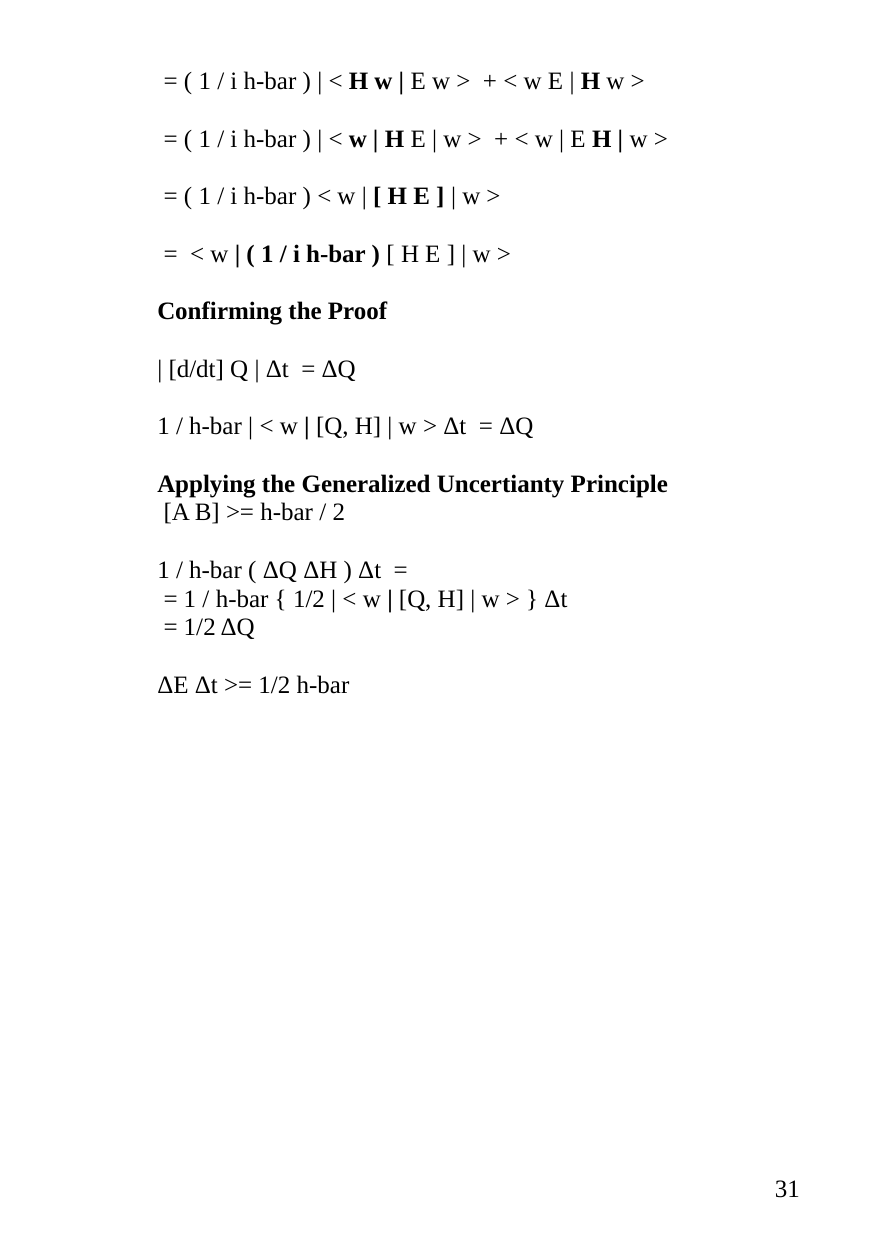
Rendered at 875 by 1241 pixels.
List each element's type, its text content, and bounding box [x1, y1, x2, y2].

table_cell [109, 239, 154, 267]
table_cell [109, 325, 154, 354]
table_cell [109, 641, 154, 670]
table_cell [109, 66, 154, 95]
table_cell [109, 498, 154, 526]
table_cell [109, 95, 154, 124]
table_cell [109, 38, 154, 66]
table_cell Applying the Generalized Uncertianty Principle [154, 469, 793, 497]
table_cell = 1/2 ΔQ [154, 613, 793, 641]
table_cell [154, 440, 793, 469]
table_cell ΔE Δt >= 1/2 h-bar [154, 670, 793, 699]
table_cell [109, 268, 154, 296]
table_cell [109, 181, 154, 210]
table_cell [109, 613, 154, 641]
table_cell [154, 699, 793, 727]
table_cell [154, 153, 793, 181]
table_cell [109, 584, 154, 612]
table_cell 1 / h-bar | < w | [Q, H] | w > Δt = ΔQ [154, 411, 793, 440]
table_cell [154, 268, 793, 296]
table_cell [109, 526, 154, 555]
table_cell = < w | ( 1 / i h-bar ) [ H E ] | w > [154, 239, 793, 267]
table_cell [109, 469, 154, 497]
table_cell [109, 296, 154, 325]
table_cell [154, 325, 793, 354]
table_cell [109, 699, 154, 727]
table_cell [109, 440, 154, 469]
table_cell [109, 670, 154, 699]
table_cell = ( 1 / i h-bar ) | < H w | E w > + < w E | H w > [154, 66, 793, 95]
table_cell [109, 383, 154, 411]
table_cell = ( 1 / i h-bar ) | < w | H E | w > + < w | E H | w > [154, 124, 793, 152]
table_cell [154, 383, 793, 411]
table_cell Confirming the Proof [154, 296, 793, 325]
table_cell [109, 555, 154, 584]
table_cell [109, 411, 154, 440]
table_cell [154, 526, 793, 555]
table_cell | [d/dt] Q | Δt = ΔQ [154, 354, 793, 382]
table_cell [109, 210, 154, 239]
table_cell 1 / h-bar ( ΔQ ΔH ) Δt = [154, 555, 793, 584]
table_cell [109, 124, 154, 152]
table_cell [154, 38, 793, 66]
table_cell [154, 95, 793, 124]
table_cell [A B] >= h-bar / 2 [154, 498, 793, 526]
table_cell [154, 641, 793, 670]
table_cell [154, 210, 793, 239]
table_cell = ( 1 / i h-bar ) < w | [ H E ] | w > [154, 181, 793, 210]
table_cell [109, 153, 154, 181]
table_cell [109, 354, 154, 382]
table_cell = 1 / h-bar { 1/2 | < w | [Q, H] | w > } Δt [154, 584, 793, 612]
